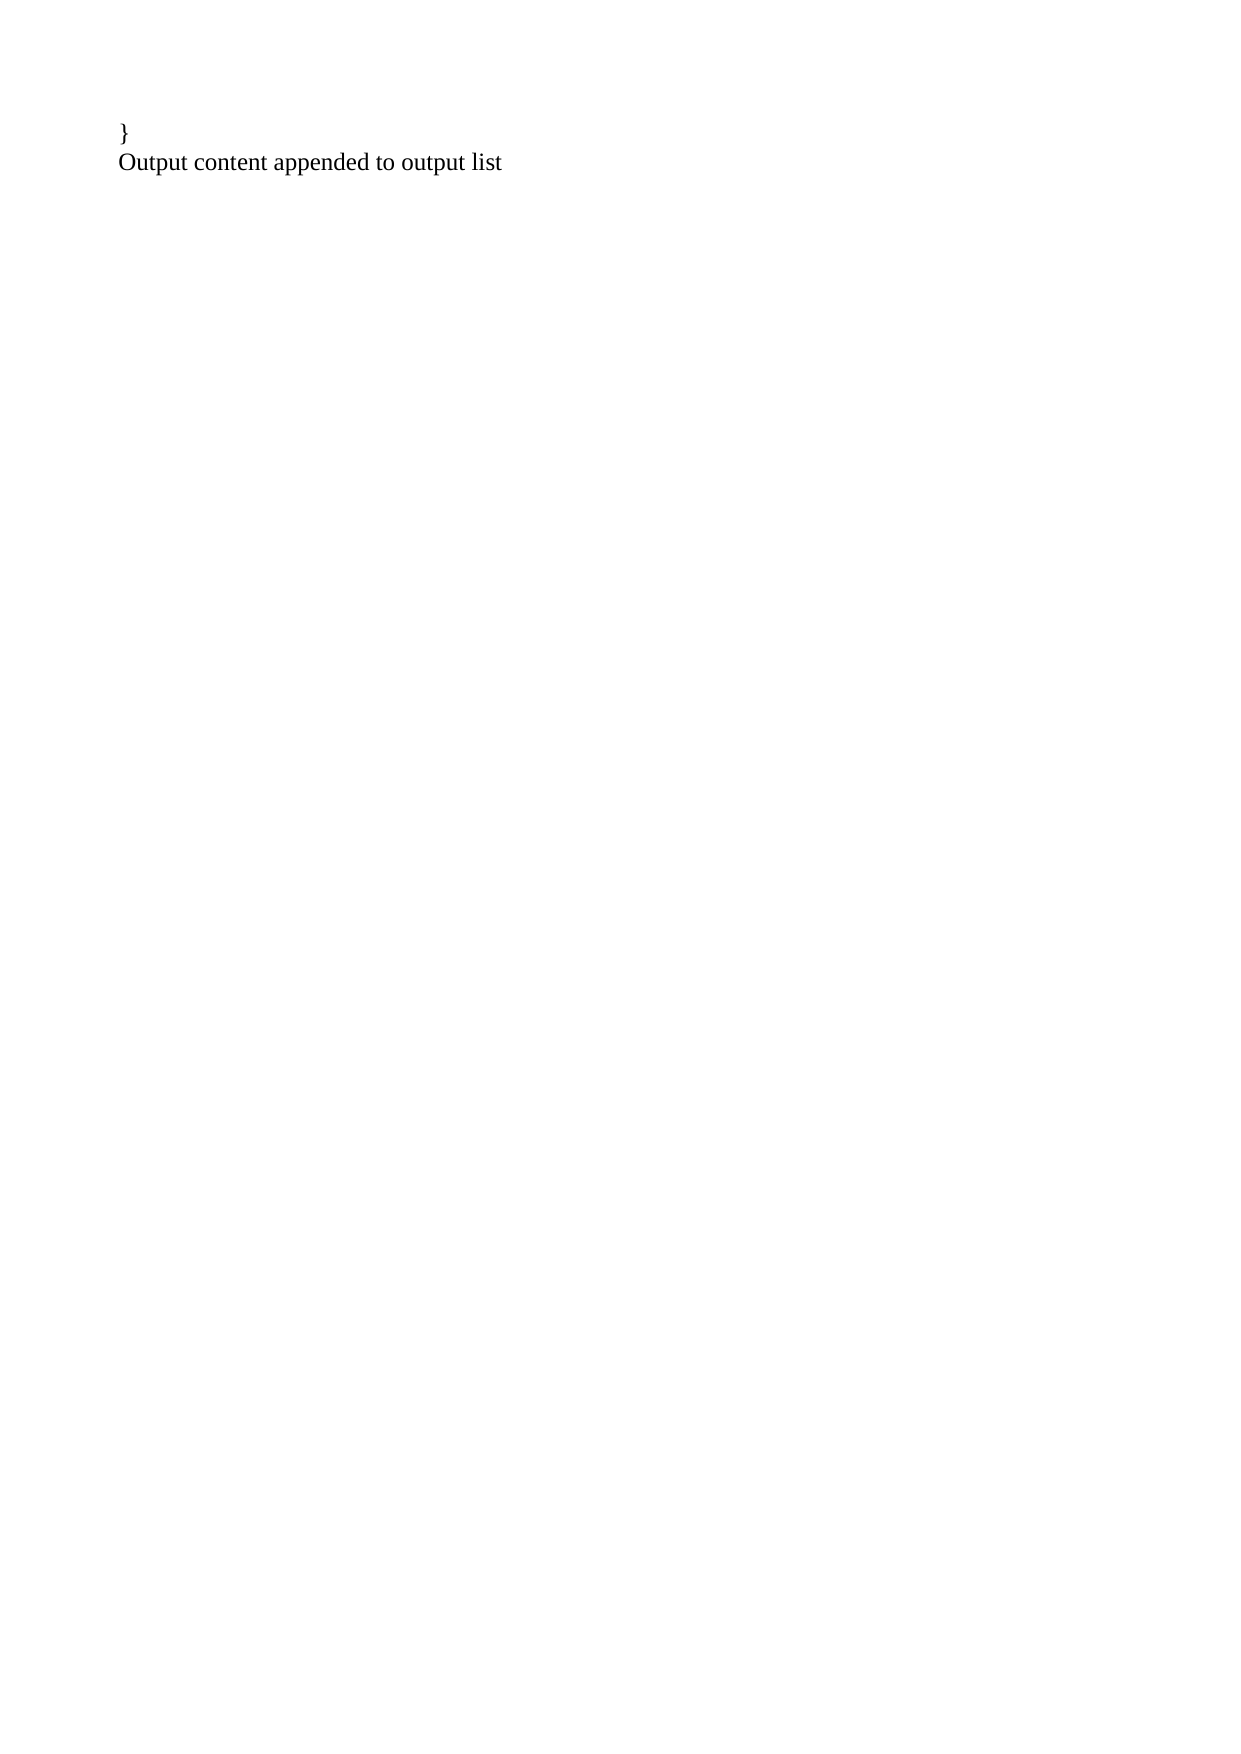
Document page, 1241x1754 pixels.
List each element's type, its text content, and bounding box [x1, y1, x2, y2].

text Output content appended to output list [118, 147, 1122, 176]
text } [118, 118, 1122, 147]
